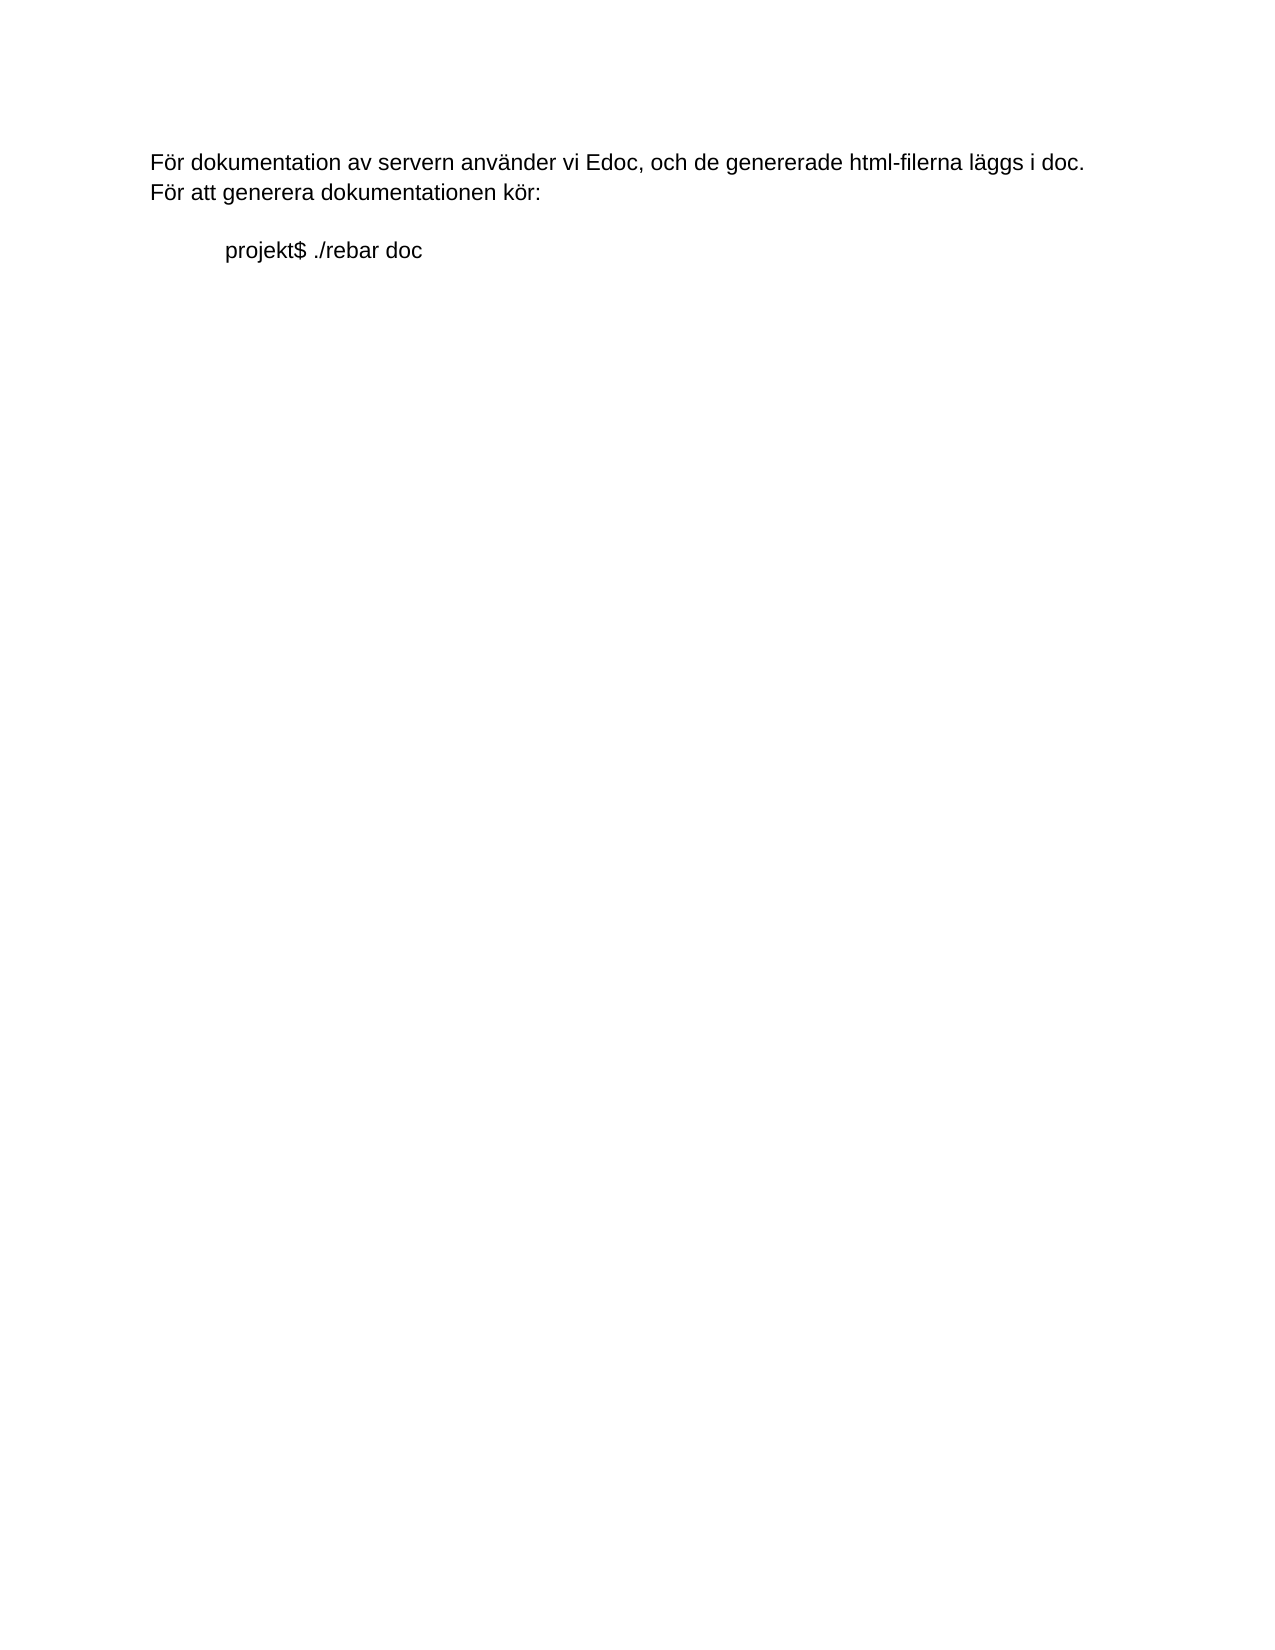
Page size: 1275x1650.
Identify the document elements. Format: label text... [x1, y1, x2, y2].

text För dokumentation av servern använder vi Edoc, och de genererade html-filerna läggs i doc. För att generera dokumentationen kör: [150, 150, 1125, 205]
text projekt$ ./rebar doc [150, 238, 1125, 264]
